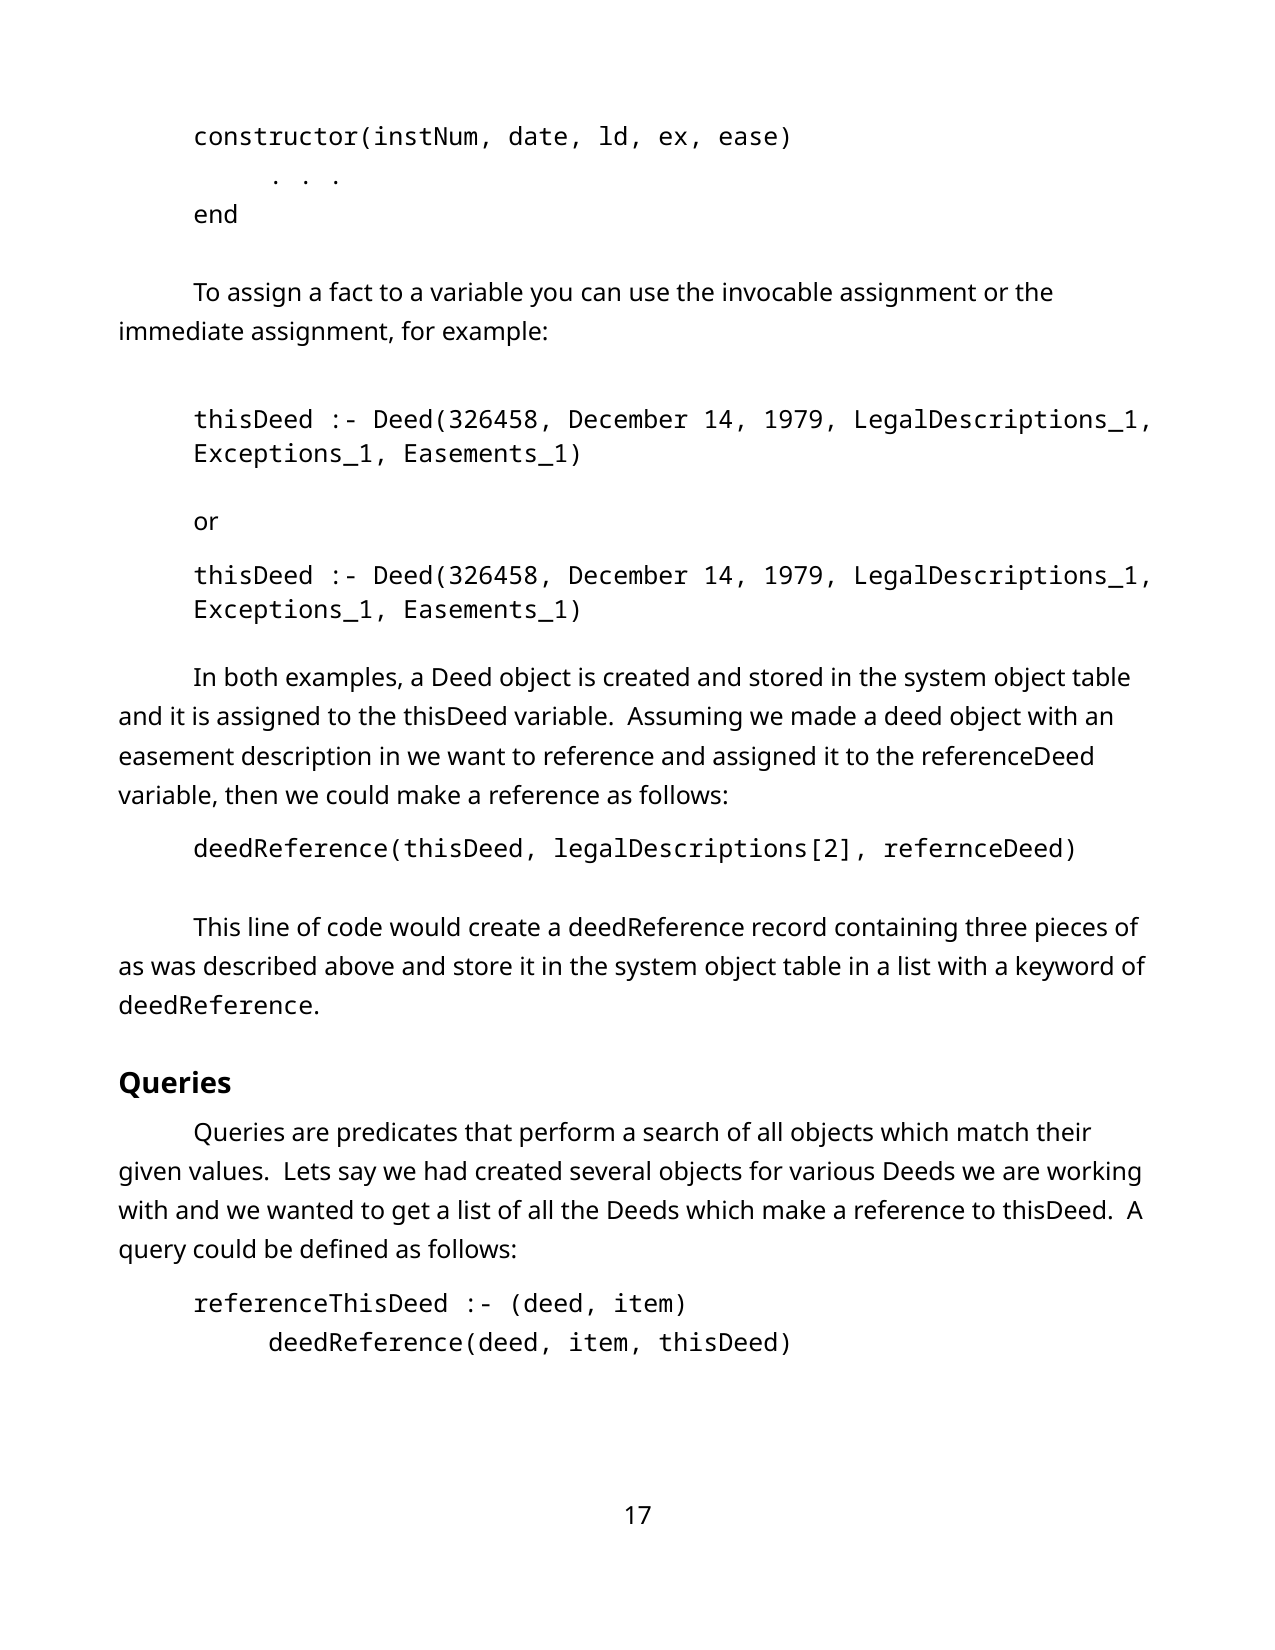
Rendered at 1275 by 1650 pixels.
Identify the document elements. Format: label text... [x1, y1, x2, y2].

text referenceThisDeed :- (deed, item) [193, 1286, 1157, 1320]
text thisDeed :- Deed(326458, December 14, 1979, LegalDescriptions_1, Exceptions_1, Easements_1) [193, 402, 1157, 470]
text end [193, 196, 1157, 231]
text Queries are predicates that perform a search of all objects which match their given values. Lets say we had created several objects for various Deeds we are working with and we wanted to get a list of all the Deeds which make a reference to thisDeed. A query could be defined as follows: [118, 1114, 1157, 1266]
text In both examples, a Deed object is created and stored in the system object table and it is assigned to the thisDeed variable. Assuming we made a deed object with an easement description in we want to reference and assigned it to the referenceDeed variable, then we could make a reference as follows: [118, 660, 1157, 811]
text thisDeed :- Deed(326458, December 14, 1979, LegalDescriptions_1, Exceptions_1, Easements_1) [193, 558, 1157, 626]
text To assign a fact to a variable you can use the invocable assignment or the immediate assignment, for example: [118, 275, 1157, 348]
text deedReference(deed, item, thisDeed) [193, 1325, 1157, 1359]
text constructor(instNum, date, ld, ex, ease) [193, 118, 1157, 152]
text . . . [193, 157, 1157, 191]
text This line of code would create a deedReference record containing three pieces of as was described above and store it in the system object table in a list with a keyword of deedReference. [118, 909, 1157, 1022]
text or [118, 504, 1157, 538]
subtitle Queries [118, 1062, 1157, 1102]
text deedReference(thisDeed, legalDescriptions[2], refernceDeed) [193, 831, 1157, 865]
